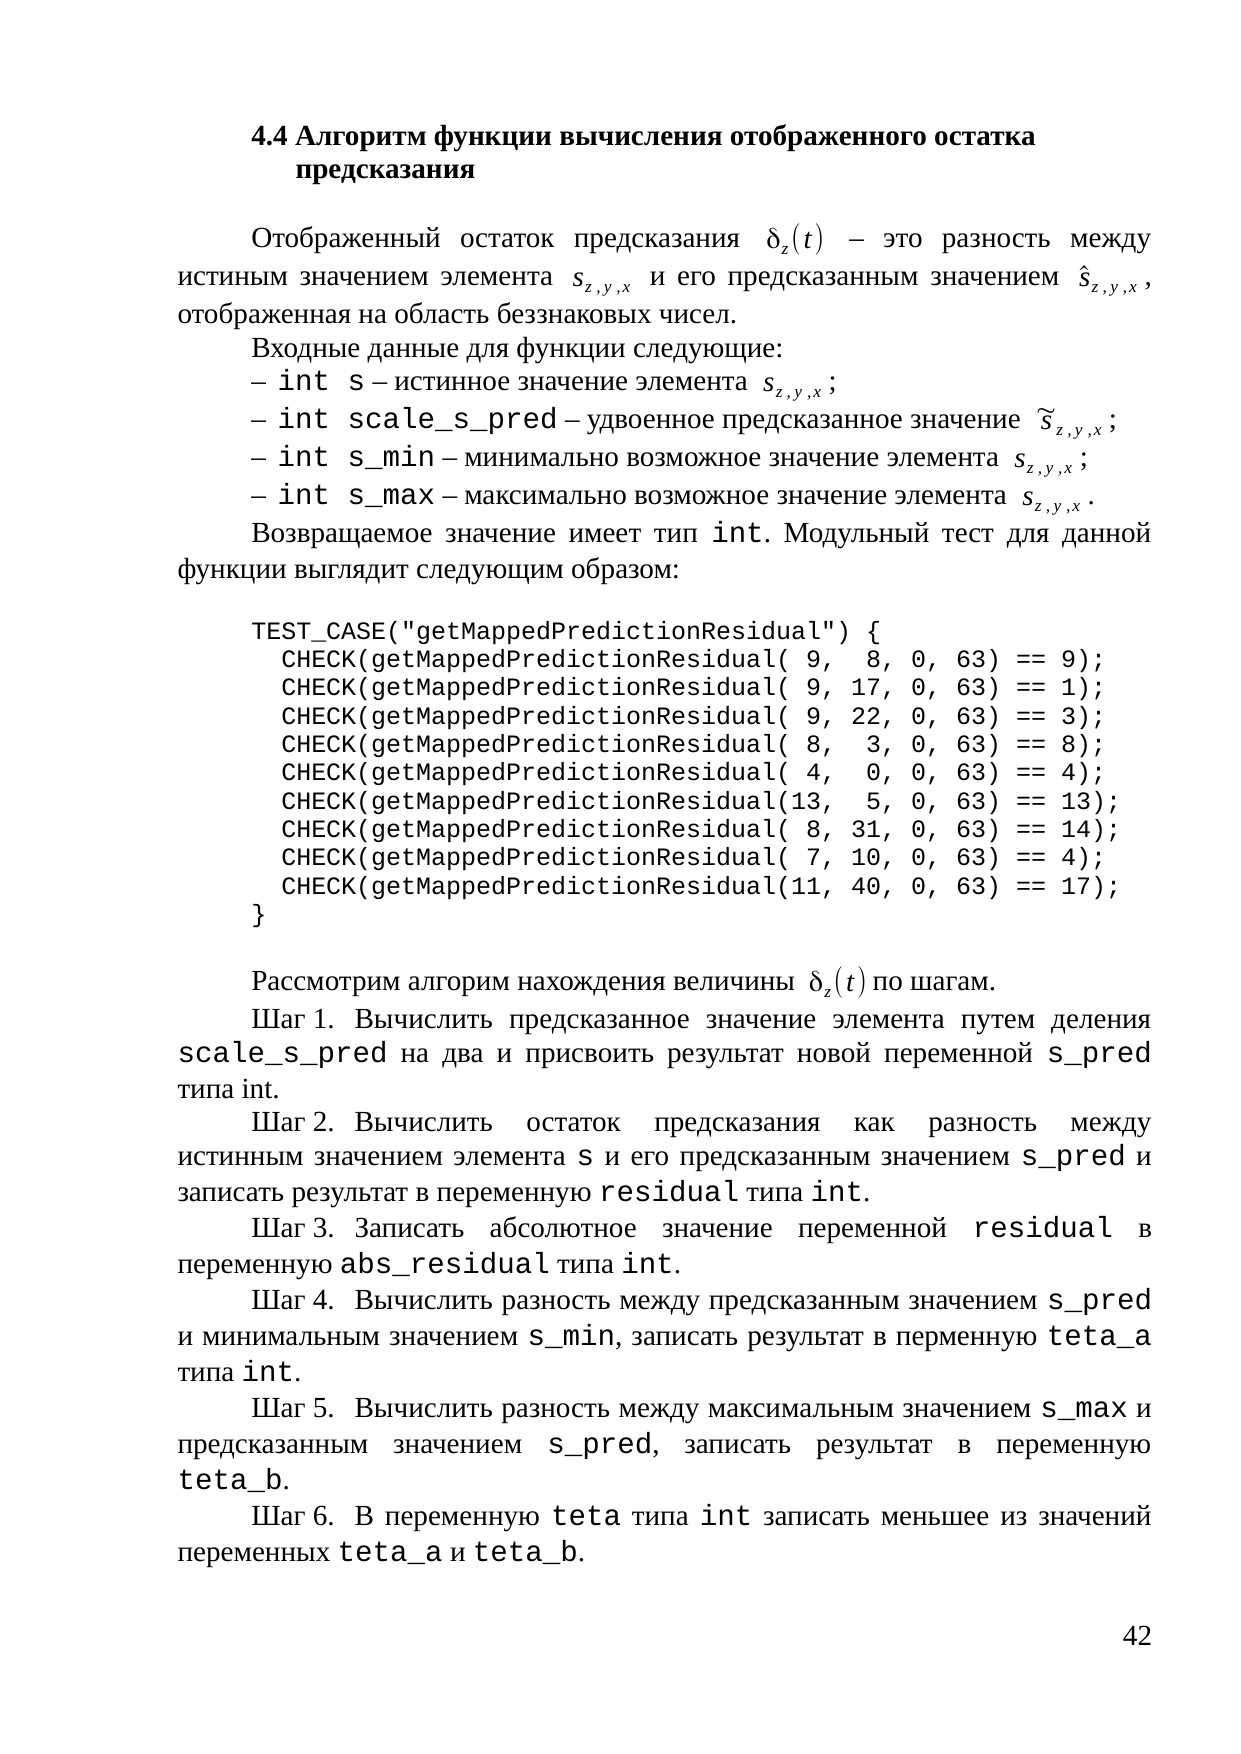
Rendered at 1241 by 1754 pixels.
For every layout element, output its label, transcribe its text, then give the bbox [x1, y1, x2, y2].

text Шаг 4. Вычислить разность между предсказанным значением s_pred и минимальным значением s_min, записать результат в перменную teta_a типа int. [177, 1282, 1152, 1390]
text Отображенный остаток предсказания – это разность между истиным значением элемента и его предсказанным значением , отображенная на область беззнаковых чисел. [177, 221, 1152, 330]
text CHECK(getMappedPredictionResidual( 9, 8, 0, 63) == 9); [251, 647, 1152, 675]
text TEST_CASE("getMappedPredictionResidual") { [251, 618, 1152, 647]
text Шаг 2. Вычислить остаток предсказания как разность между истинным значением элемента s и его предсказанным значением s_pred и записать результат в переменную residual типа int. [177, 1104, 1152, 1210]
text – int s – истинное значение элемента ; [177, 363, 1152, 401]
subtitle 4.4 Алгоритм функции вычисления отображенного остатка предсказания [251, 118, 1152, 185]
text Рассмотрим алгорим нахождения величины по шагам. [177, 963, 1152, 1001]
text Шаг 5. Вычислить разность между максимальным значением s_max и предсказанным значением s_pred, записать результат в переменную teta_b. [177, 1390, 1152, 1498]
text – int s_min – минимально возможное значение элемента ; [177, 439, 1152, 477]
text Шаг 3. Записать абсолютное значение переменной residual в переменную abs_residual типа int. [177, 1210, 1152, 1282]
text CHECK(getMappedPredictionResidual( 8, 3, 0, 63) == 8); [251, 732, 1152, 760]
text – int scale_s_pred – удвоенное предсказанное значение ; [177, 401, 1152, 439]
text CHECK(getMappedPredictionResidual(13, 5, 0, 63) == 13); [251, 788, 1152, 817]
text CHECK(getMappedPredictionResidual( 8, 31, 0, 63) == 14); [251, 817, 1152, 845]
text – int s_max – максимально возможное значение элемента . [177, 477, 1152, 515]
text CHECK(getMappedPredictionResidual(11, 40, 0, 63) == 17); [251, 873, 1152, 902]
text CHECK(getMappedPredictionResidual( 7, 10, 0, 63) == 4); [251, 845, 1152, 873]
text CHECK(getMappedPredictionResidual( 4, 0, 0, 63) == 4); [251, 760, 1152, 788]
text Возвращаемое значение имеет тип int. Модульный тест для данной функции выглядит следующим образом: [177, 515, 1152, 585]
text Шаг 1. Вычислить предсказанное значение элемента путем деления scale_s_pred на два и присвоить результат новой переменной s_pred типа int. [177, 1001, 1152, 1104]
text CHECK(getMappedPredictionResidual( 9, 17, 0, 63) == 1); [251, 675, 1152, 703]
text Шаг 6. В переменную teta типа int записать меньшее из значений переменных teta_a и teta_b. [177, 1498, 1152, 1571]
text CHECK(getMappedPredictionResidual( 9, 22, 0, 63) == 3); [251, 703, 1152, 732]
text Входные данные для функции следующие: [177, 330, 1152, 363]
text } [251, 902, 1152, 930]
